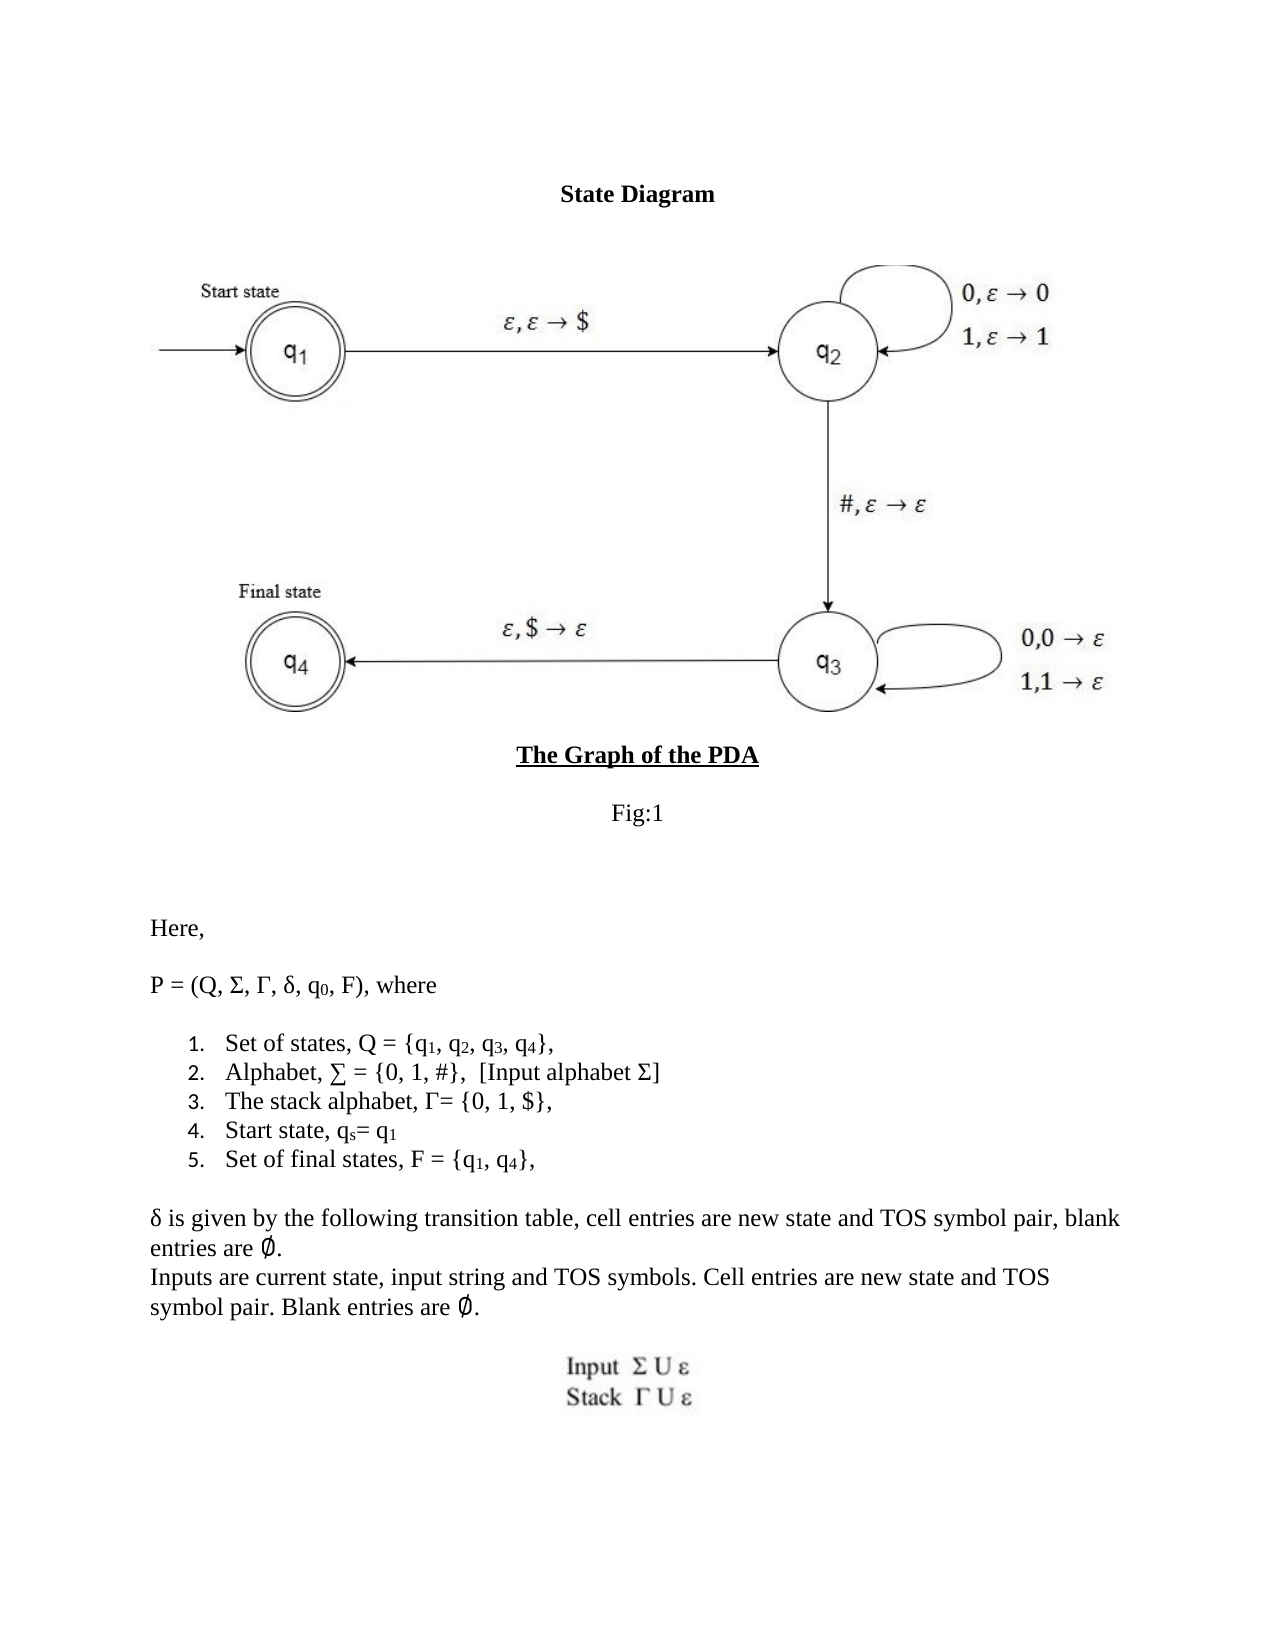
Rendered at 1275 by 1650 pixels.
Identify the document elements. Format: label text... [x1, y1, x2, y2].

list The stack alphabet, Γ= {0, 1, $}, [187, 1086, 1125, 1116]
text Here, [150, 913, 1125, 942]
list Set of final states, F = {q1, q4}, [187, 1144, 1125, 1174]
text P = (Q, Σ, Γ, δ, q0, F), where [150, 970, 1125, 999]
text Inputs are current state, input string and TOS symbols. Cell entries are new state and TOS symbol pair. Blank entries are ∅. [150, 1262, 1125, 1321]
list Alphabet, ∑ = {0, 1, #}, [Input alphabet Σ] [187, 1057, 1125, 1086]
text δ is given by the following transition table, cell entries are new state and TOS symbol pair, blank entries are ∅. [150, 1203, 1125, 1262]
text Fig:1 [150, 798, 1125, 827]
text The Graph of the PDA [150, 740, 1125, 769]
text State Diagram [150, 179, 1125, 207]
list Start state, qs= q1 [187, 1116, 1125, 1144]
list Set of states, Q = {q1, q2, q3, q4}, [187, 1028, 1125, 1057]
